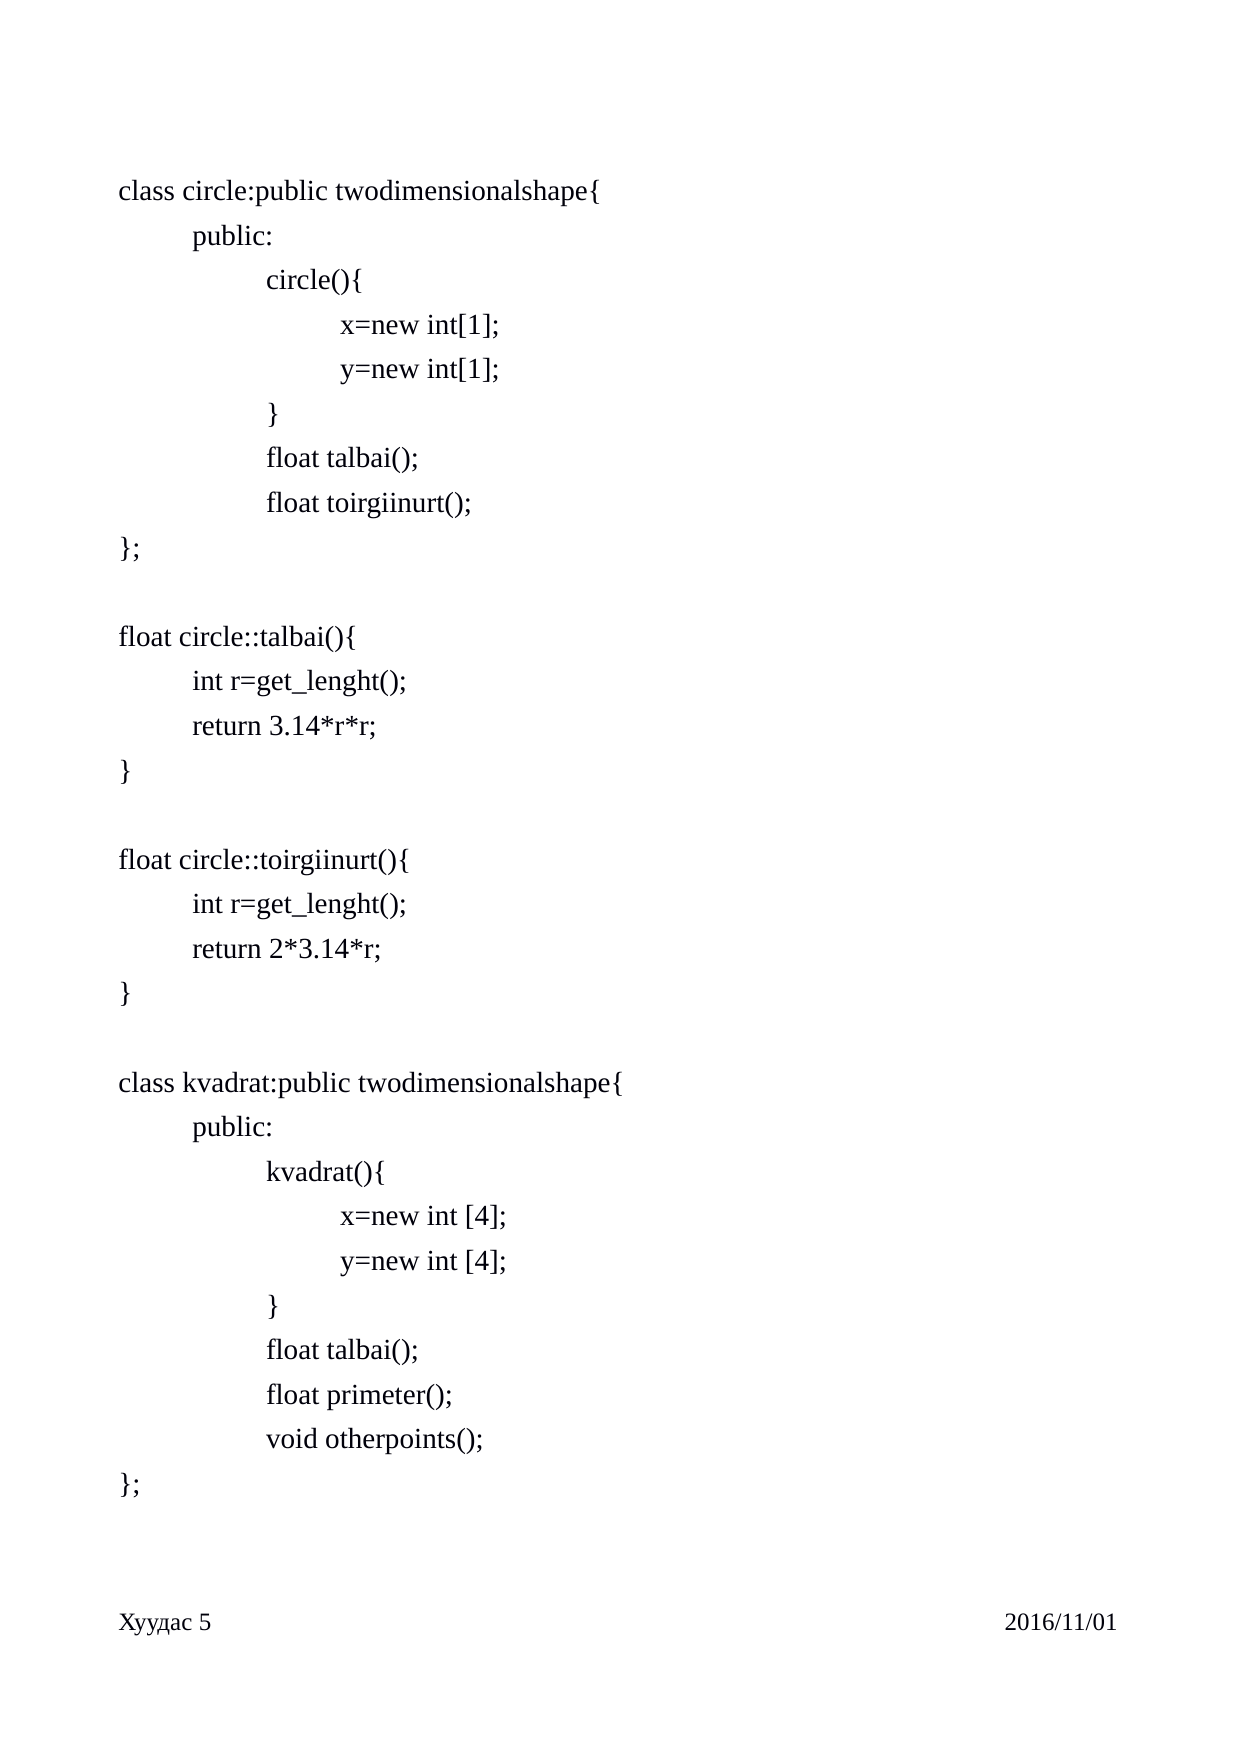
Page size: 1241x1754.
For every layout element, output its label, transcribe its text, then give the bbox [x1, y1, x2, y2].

text return 3.14*r*r; [118, 711, 1122, 741]
text float toirgiinurt(); [118, 488, 1122, 518]
text public: [118, 221, 1122, 251]
text x=new int[1]; [118, 310, 1122, 340]
text class circle:public twodimensionalshape{ [118, 176, 1122, 206]
text int r=get_lenght(); [118, 667, 1122, 697]
text y=new int [4]; [118, 1246, 1122, 1276]
text } [118, 756, 1122, 786]
text void otherpoints(); [118, 1425, 1122, 1455]
text float circle::talbai(){ [118, 622, 1122, 652]
text x=new int [4]; [118, 1202, 1122, 1232]
text float circle::toirgiinurt(){ [118, 845, 1122, 875]
text }; [118, 1469, 1122, 1499]
text float talbai(); [118, 1336, 1122, 1366]
text kvadrat(){ [118, 1157, 1122, 1187]
text float talbai(); [118, 444, 1122, 474]
text }; [118, 533, 1122, 563]
text float primeter(); [118, 1380, 1122, 1410]
text return 2*3.14*r; [118, 934, 1122, 964]
text y=new int[1]; [118, 355, 1122, 385]
text } [118, 399, 1122, 429]
text int r=get_lenght(); [118, 890, 1122, 920]
text } [118, 1291, 1122, 1321]
text class kvadrat:public twodimensionalshape{ [118, 1068, 1122, 1098]
text public: [118, 1113, 1122, 1143]
text } [118, 979, 1122, 1009]
text circle(){ [118, 266, 1122, 296]
